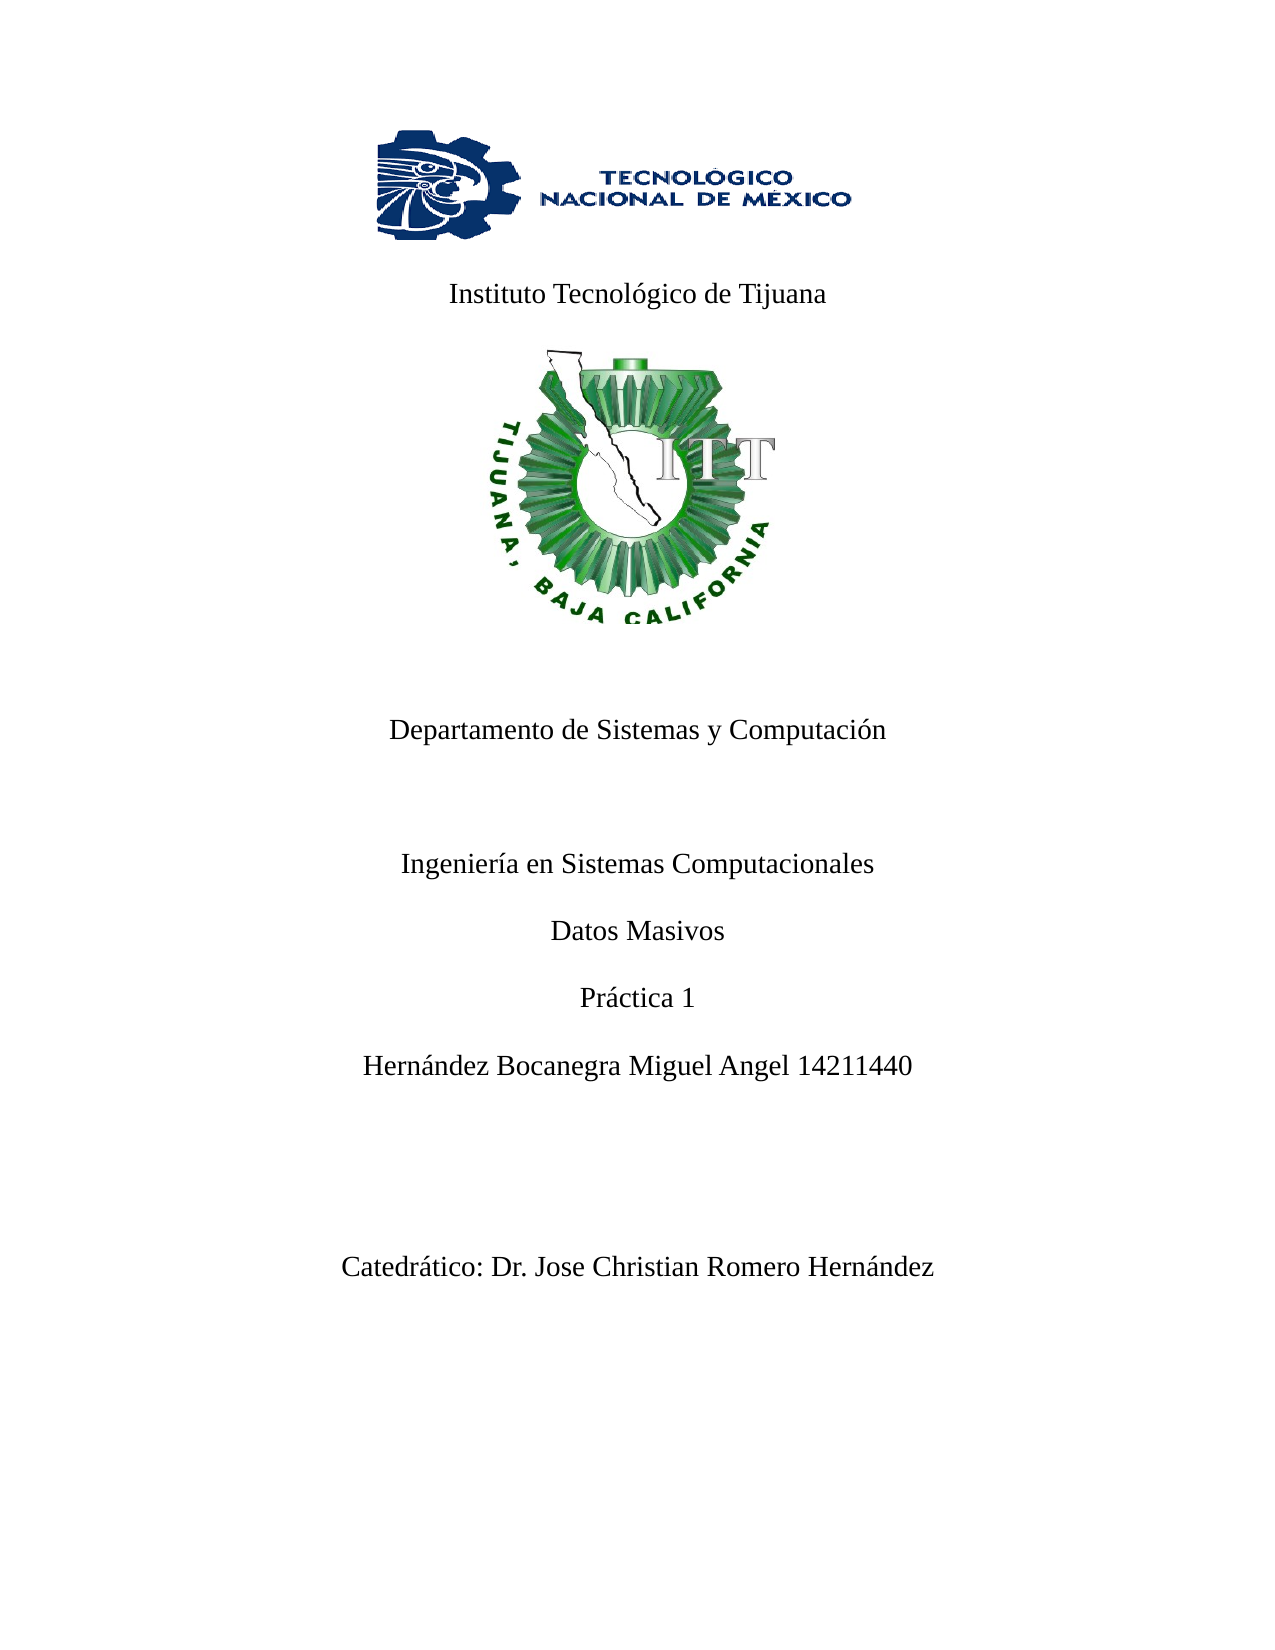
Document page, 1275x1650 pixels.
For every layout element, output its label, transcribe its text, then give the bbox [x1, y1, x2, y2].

picture [376, 130, 852, 240]
text Ingeniería en Sistemas Computacionales [118, 846, 1157, 880]
picture [477, 336, 775, 624]
text Catedrático: Dr. Jose Christian Romero Hernández [118, 1249, 1157, 1282]
text Datos Masivos [118, 913, 1157, 947]
text Hernández Bocanegra Miguel Angel 14211440 [118, 1048, 1157, 1081]
text Instituto Tecnológico de Tijuana [118, 276, 1157, 310]
text Departamento de Sistemas y Computación [118, 712, 1157, 746]
text Práctica 1 [118, 981, 1157, 1014]
